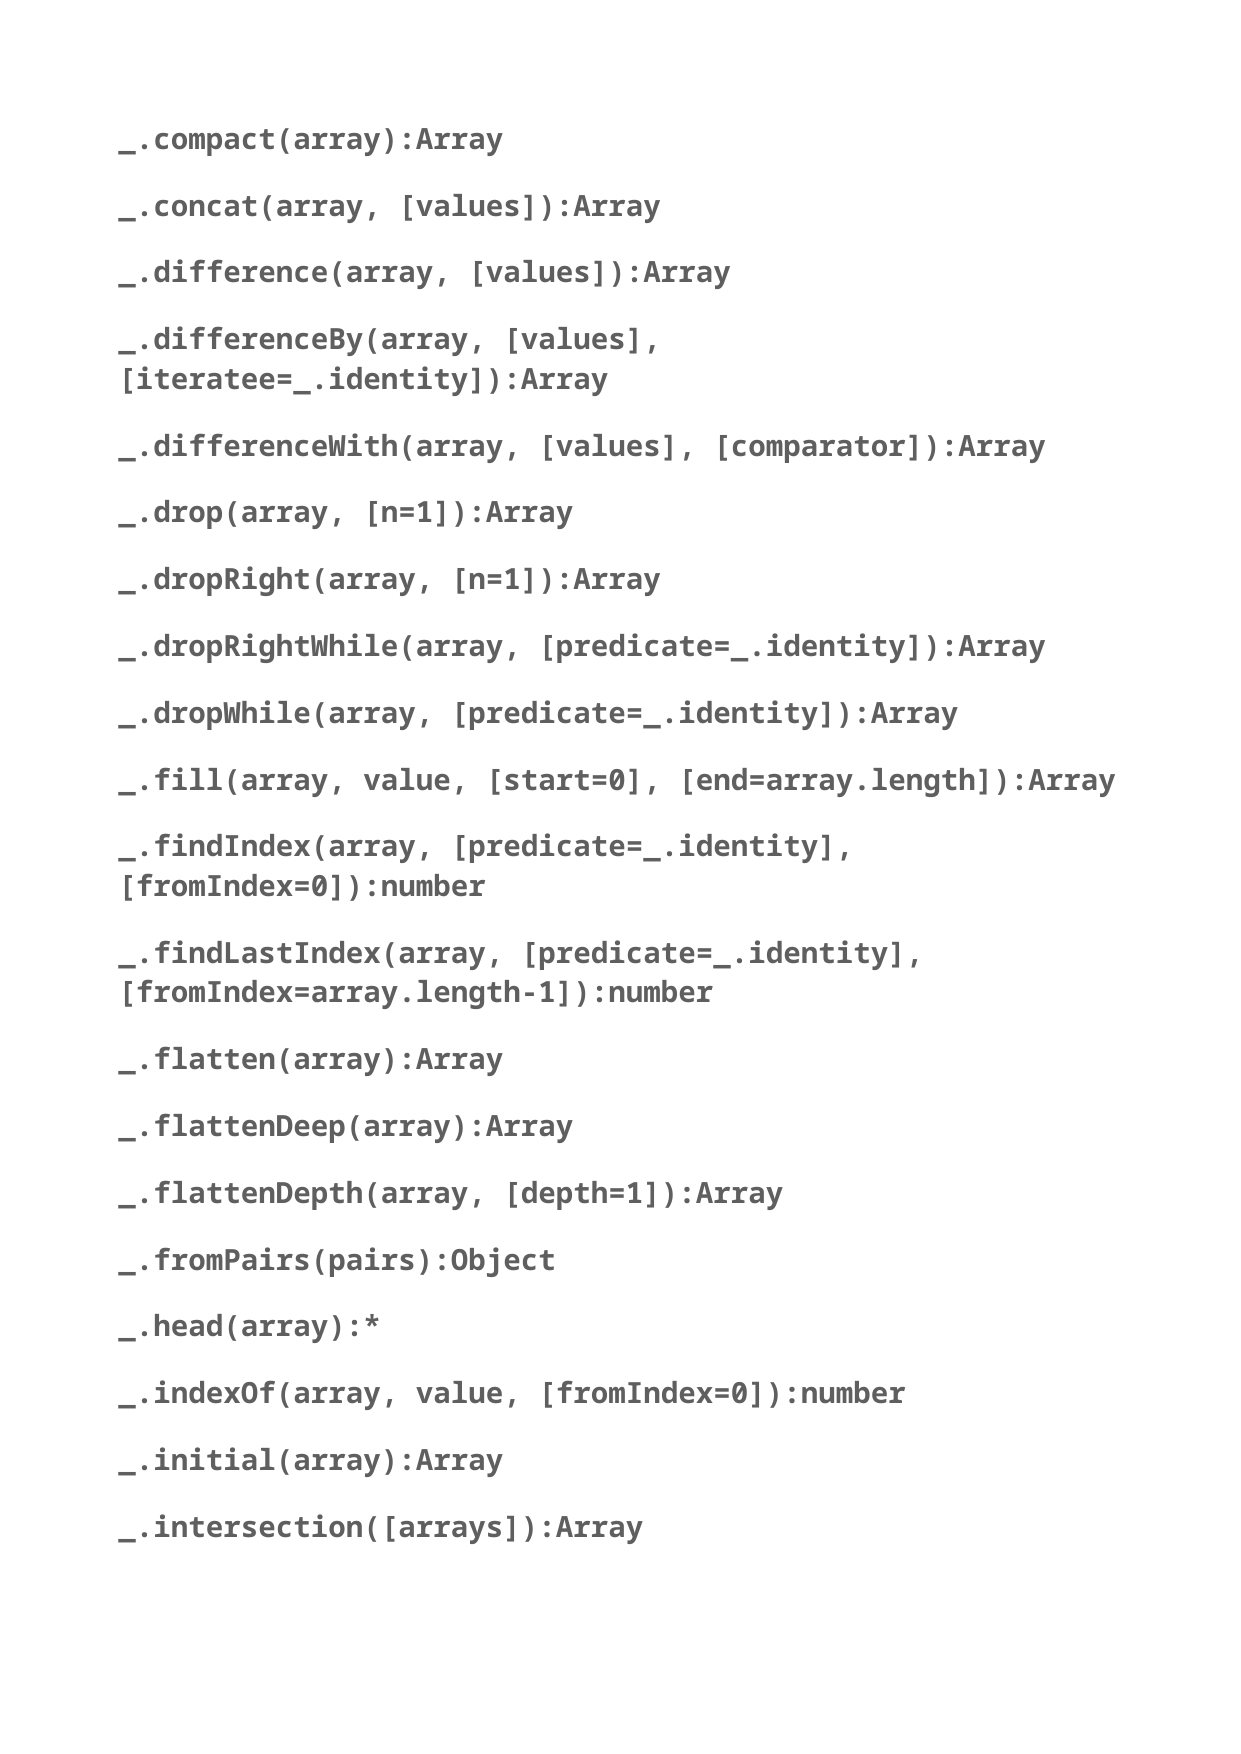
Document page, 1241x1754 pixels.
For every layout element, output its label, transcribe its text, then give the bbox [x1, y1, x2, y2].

subtitle _.differenceWith(array, [values], [comparator]):Array [118, 425, 1122, 464]
subtitle _.fill(array, value, [start=0], [end=array.length]):Array [118, 759, 1122, 798]
subtitle _.compact(array):Array [118, 118, 1122, 158]
subtitle _.dropRightWhile(array, [predicate=_.identity]):Array [118, 625, 1122, 665]
subtitle _.initial(array):Array [118, 1439, 1122, 1479]
subtitle _.intersection([arrays]):Array [118, 1506, 1122, 1546]
subtitle _.flatten(array):Array [118, 1038, 1122, 1078]
subtitle _.fromPairs(pairs):Object [118, 1239, 1122, 1278]
subtitle _.differenceBy(array, [values], [iteratee=_.identity]):Array [118, 318, 1122, 398]
subtitle _.flattenDeep(array):Array [118, 1105, 1122, 1145]
subtitle _.dropWhile(array, [predicate=_.identity]):Array [118, 692, 1122, 732]
subtitle _.dropRight(array, [n=1]):Array [118, 558, 1122, 598]
subtitle _.findLastIndex(array, [predicate=_.identity], [fromIndex=array.length-1]):number [118, 932, 1122, 1011]
subtitle _.indexOf(array, value, [fromIndex=0]):number [118, 1372, 1122, 1412]
subtitle _.drop(array, [n=1]):Array [118, 492, 1122, 531]
subtitle _.flattenDepth(array, [depth=1]):Array [118, 1172, 1122, 1212]
subtitle _.findIndex(array, [predicate=_.identity], [fromIndex=0]):number [118, 826, 1122, 905]
subtitle _.concat(array, [values]):Array [118, 185, 1122, 224]
subtitle _.head(array):* [118, 1306, 1122, 1345]
subtitle _.difference(array, [values]):Array [118, 252, 1122, 291]
